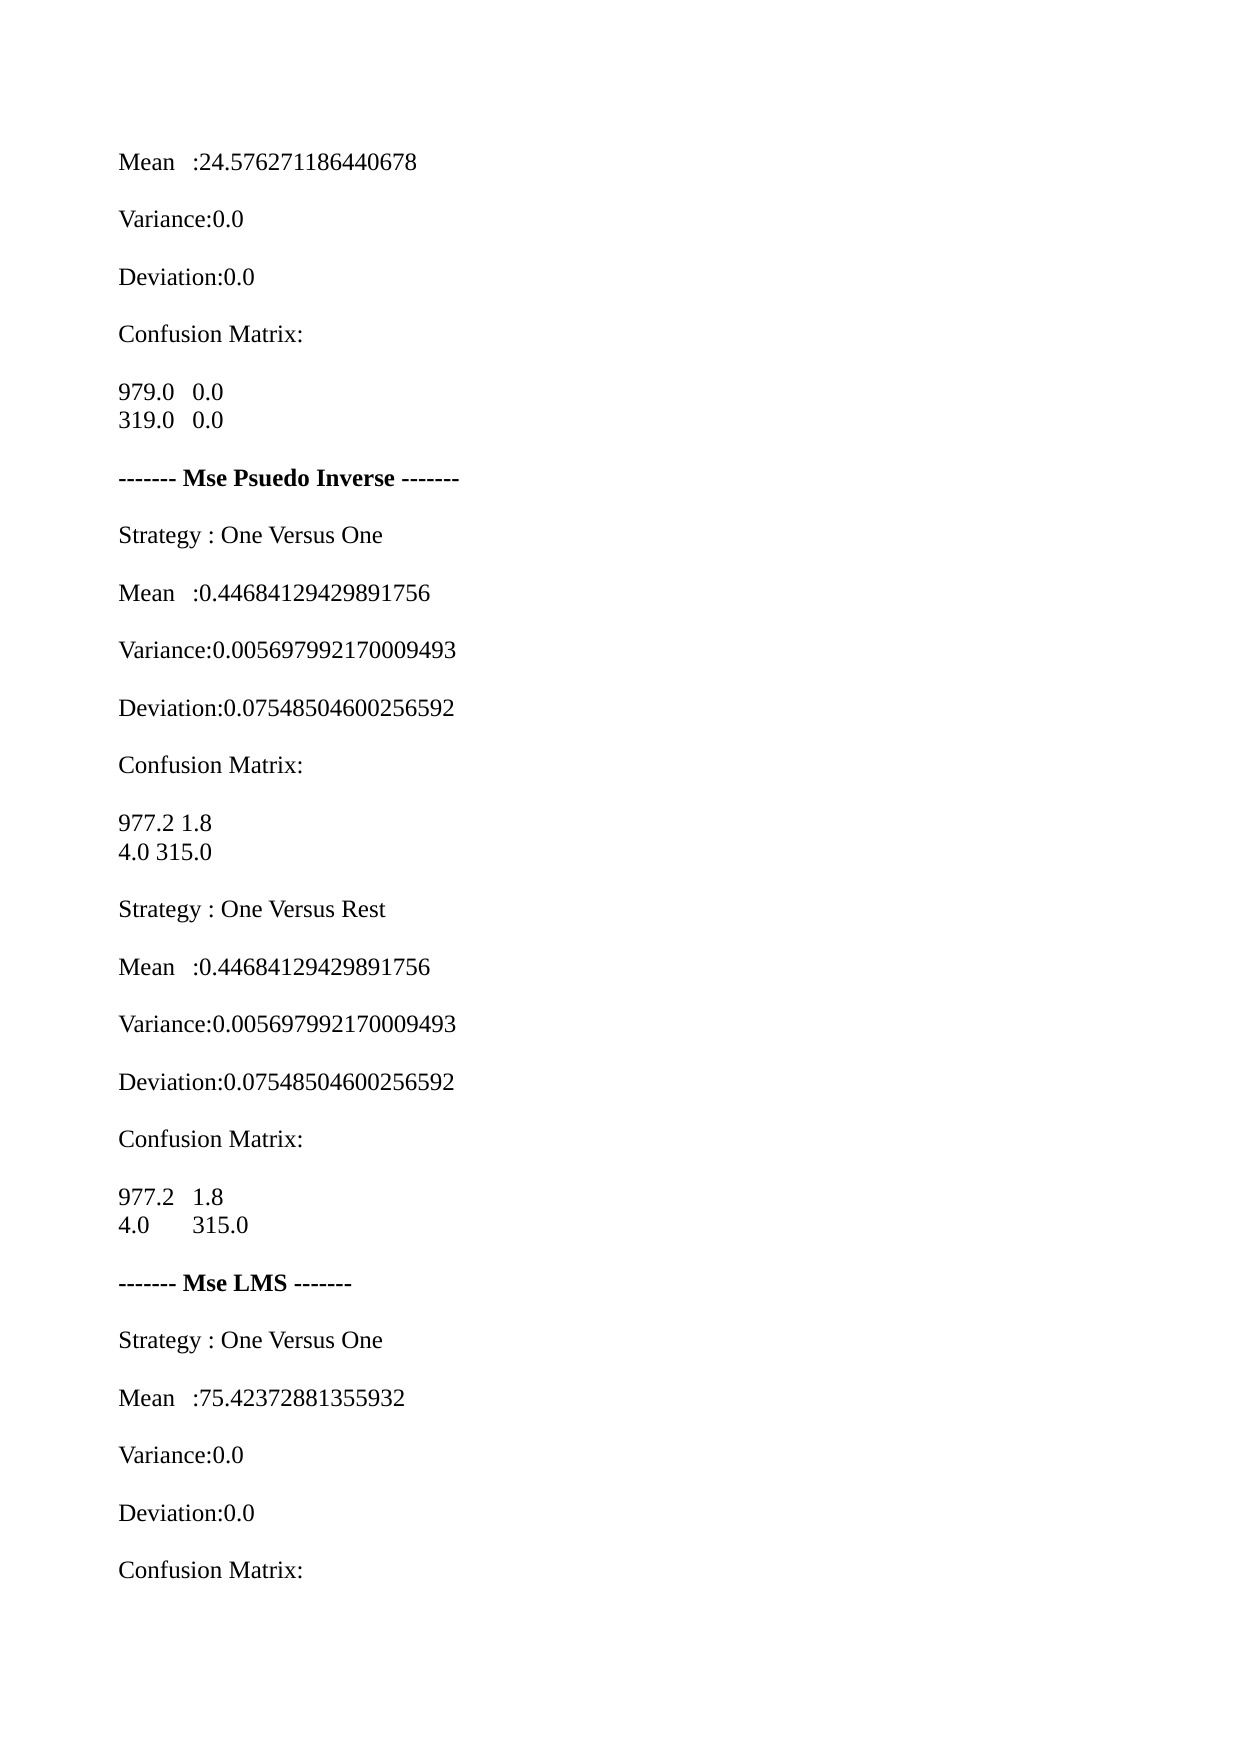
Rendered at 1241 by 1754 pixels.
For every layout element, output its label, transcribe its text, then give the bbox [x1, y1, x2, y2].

text Deviation:0.0 [118, 262, 1122, 291]
text Confusion Matrix: [118, 1124, 1122, 1153]
text 977.2 1.8 [118, 1182, 1122, 1211]
text Strategy : One Versus Rest [118, 894, 1122, 923]
text 977.2 1.8 [118, 808, 1122, 837]
text Confusion Matrix: [118, 319, 1122, 348]
text Variance:0.0 [118, 204, 1122, 233]
text 4.0 315.0 [118, 1211, 1122, 1239]
text Mean :75.42372881355932 [118, 1383, 1122, 1412]
text ------- Mse Psuedo Inverse ------- [118, 463, 1122, 492]
text Mean :0.44684129429891756 [118, 952, 1122, 981]
text ------- Mse LMS ------- [118, 1268, 1122, 1297]
text Deviation:0.07548504600256592 [118, 1067, 1122, 1096]
text Variance:0.005697992170009493 [118, 636, 1122, 664]
text 979.0 0.0 [118, 377, 1122, 406]
text Deviation:0.07548504600256592 [118, 693, 1122, 722]
text Strategy : One Versus One [118, 1326, 1122, 1354]
text Confusion Matrix: [118, 1556, 1122, 1584]
text Mean :0.44684129429891756 [118, 578, 1122, 607]
text 4.0 315.0 [118, 837, 1122, 866]
text Confusion Matrix: [118, 751, 1122, 779]
text 319.0 0.0 [118, 406, 1122, 434]
text Deviation:0.0 [118, 1498, 1122, 1527]
text Strategy : One Versus One [118, 521, 1122, 549]
text Variance:0.0 [118, 1441, 1122, 1469]
text Mean :24.576271186440678 [118, 147, 1122, 176]
text Variance:0.005697992170009493 [118, 1009, 1122, 1038]
